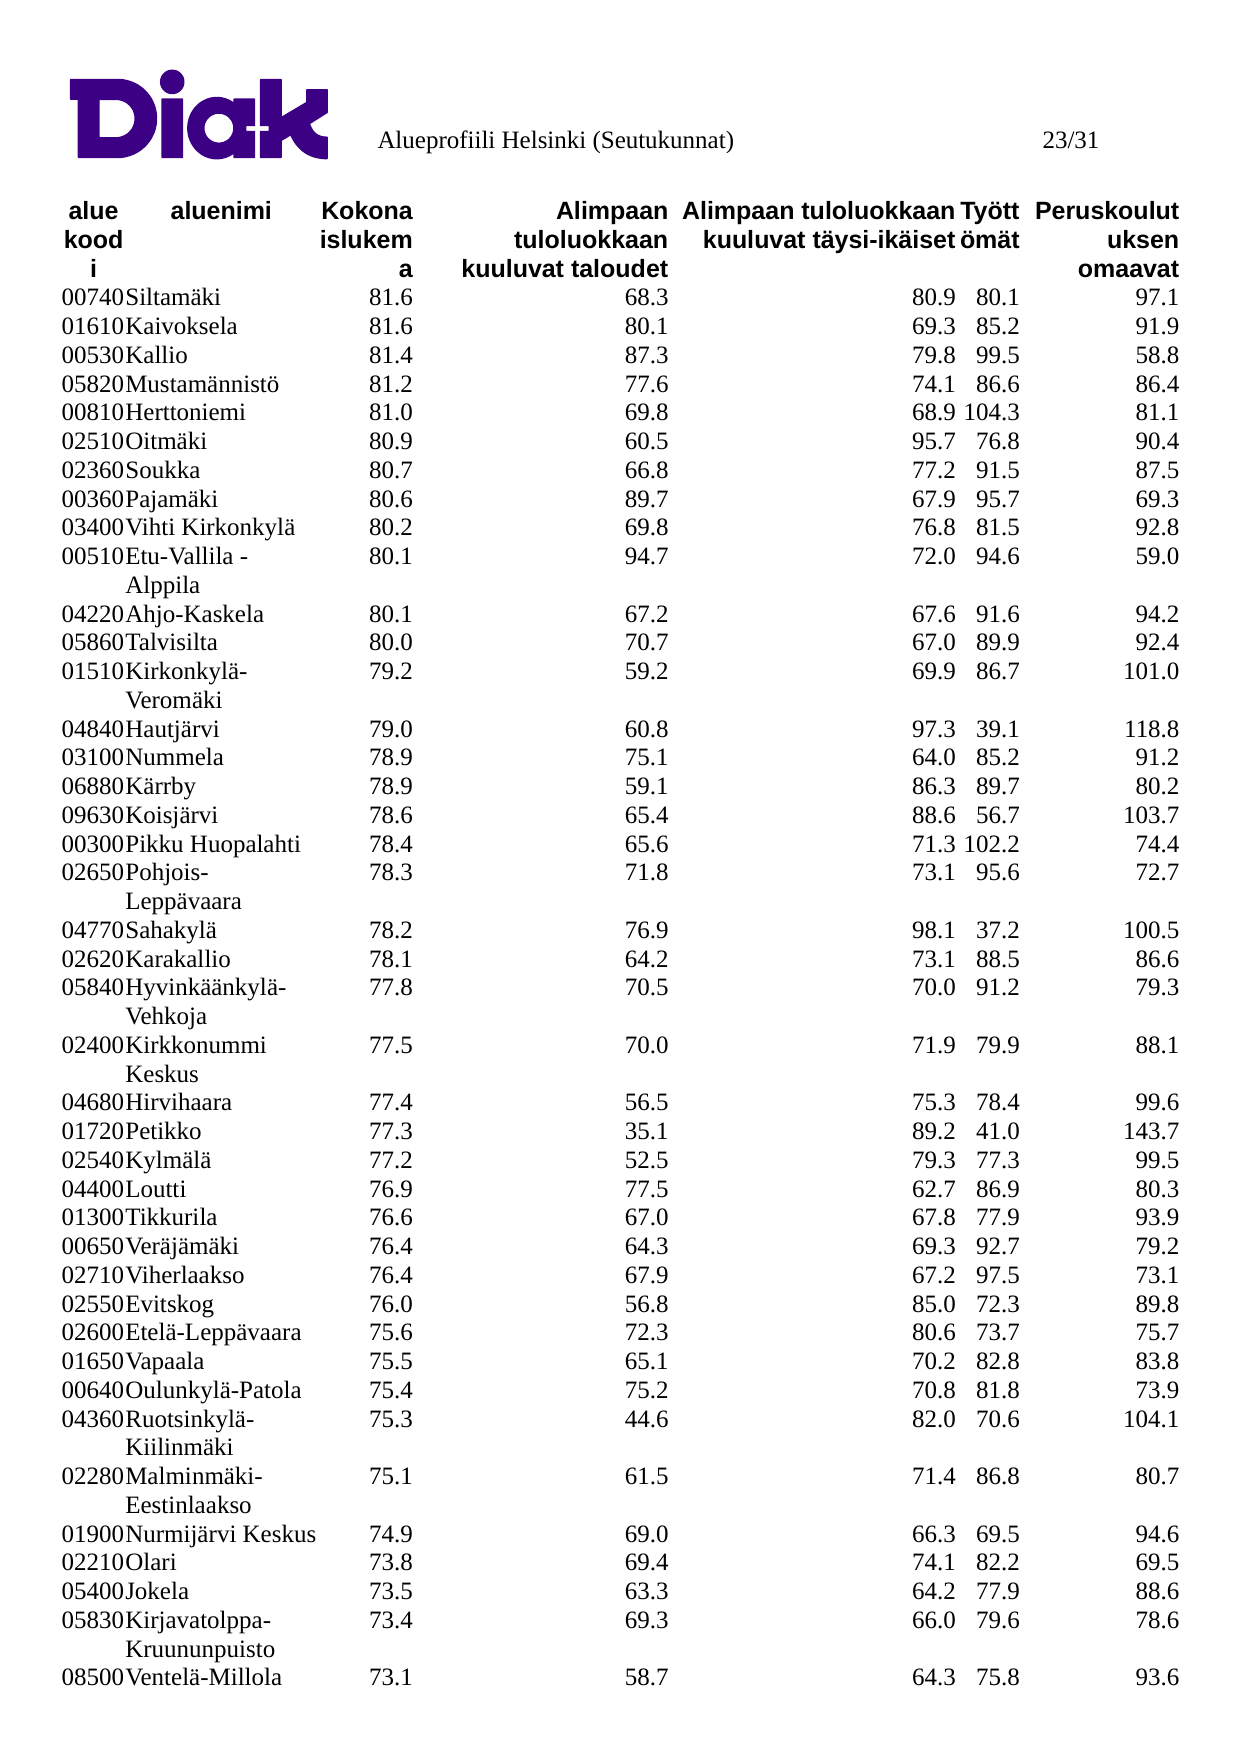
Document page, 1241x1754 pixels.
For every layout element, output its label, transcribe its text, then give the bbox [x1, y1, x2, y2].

table_cell 118.8 [1019, 714, 1179, 742]
table_cell 83.8 [1019, 1346, 1179, 1375]
table_cell 01300 [61, 1203, 125, 1231]
table_cell 69.3 [413, 1605, 668, 1662]
table_cell 88.6 [1019, 1576, 1179, 1605]
table_cell Mustamännistö [125, 369, 317, 397]
table_cell 58.8 [1019, 340, 1179, 369]
table_cell 39.1 [956, 714, 1019, 742]
table_cell 88.6 [668, 800, 956, 829]
table_cell 85.2 [956, 743, 1019, 771]
table_cell 102.2 [956, 829, 1019, 857]
table_cell 82.0 [668, 1404, 956, 1461]
table_cell 77.3 [956, 1145, 1019, 1174]
table_cell 94.6 [956, 541, 1019, 599]
table_cell 97.1 [1019, 283, 1179, 311]
table_cell Petikko [125, 1116, 317, 1145]
table_cell Nummela [125, 743, 317, 771]
table_cell 86.7 [956, 656, 1019, 714]
table_cell 04400 [61, 1174, 125, 1202]
table_cell 80.9 [668, 283, 956, 311]
table_cell 67.0 [668, 628, 956, 656]
table_cell 64.2 [413, 944, 668, 972]
table_cell 64.2 [668, 1576, 956, 1605]
table_cell 79.0 [317, 714, 413, 742]
table_cell Vihti Kirkonkylä [125, 513, 317, 541]
table_cell 08500 [61, 1663, 125, 1691]
table_cell 97.5 [956, 1260, 1019, 1289]
table_cell 80.1 [317, 541, 413, 599]
table_cell 64.0 [668, 743, 956, 771]
table_cell 103.7 [1019, 800, 1179, 829]
table_cell Oulunkylä-Patola [125, 1375, 317, 1404]
table_cell Karakallio [125, 944, 317, 972]
table_cell 104.1 [1019, 1404, 1179, 1461]
table_cell 81.1 [1019, 398, 1179, 426]
table_cell 64.3 [413, 1231, 668, 1260]
table_cell 78.4 [317, 829, 413, 857]
table_cell 05400 [61, 1576, 125, 1605]
table_cell 81.8 [956, 1375, 1019, 1404]
table_cell Evitskog [125, 1289, 317, 1317]
table_cell 81.0 [317, 398, 413, 426]
table_cell 75.3 [317, 1404, 413, 1461]
table_cell 73.5 [317, 1576, 413, 1605]
table_cell 82.2 [956, 1548, 1019, 1576]
table_cell 60.5 [413, 426, 668, 455]
table_cell 77.2 [668, 455, 956, 484]
table_cell 75.1 [413, 743, 668, 771]
table_cell 79.2 [1019, 1231, 1179, 1260]
table_cell 95.7 [668, 426, 956, 455]
table_cell 95.6 [956, 858, 1019, 915]
table_cell 78.3 [317, 858, 413, 915]
table_cell Kirjavatolppa-Kruununpuisto [125, 1605, 317, 1662]
table_cell 104.3 [956, 398, 1019, 426]
table_cell 82.8 [956, 1346, 1019, 1375]
table_cell 73.4 [317, 1605, 413, 1662]
table_cell 76.4 [317, 1231, 413, 1260]
table_cell 67.6 [668, 599, 956, 627]
table_cell 52.5 [413, 1145, 668, 1174]
table_header Kokonaislukema [317, 196, 413, 282]
table_cell 03100 [61, 743, 125, 771]
table_header aluenimi [125, 196, 317, 282]
table_cell 89.7 [956, 771, 1019, 800]
table_cell 75.7 [1019, 1318, 1179, 1346]
table_cell 67.2 [668, 1260, 956, 1289]
table_cell 80.3 [1019, 1174, 1179, 1202]
table_header aluekoodi [61, 196, 125, 282]
table_cell Soukka [125, 455, 317, 484]
table_cell 06880 [61, 771, 125, 800]
table_cell 90.4 [1019, 426, 1179, 455]
table_cell 59.1 [413, 771, 668, 800]
table_cell 76.6 [317, 1203, 413, 1231]
table_cell Etelä-Leppävaara [125, 1318, 317, 1346]
table_cell 93.6 [1019, 1663, 1179, 1691]
table_cell 00510 [61, 541, 125, 599]
table_cell 76.9 [413, 915, 668, 944]
table_cell 78.6 [1019, 1605, 1179, 1662]
table_cell Jokela [125, 1576, 317, 1605]
table_cell 00640 [61, 1375, 125, 1404]
table_cell 75.4 [317, 1375, 413, 1404]
table_cell 75.6 [317, 1318, 413, 1346]
table_cell Kylmälä [125, 1145, 317, 1174]
table_cell 72.3 [413, 1318, 668, 1346]
table_cell 03400 [61, 513, 125, 541]
table_cell 77.5 [317, 1030, 413, 1087]
table_cell 56.5 [413, 1088, 668, 1116]
table_cell 73.1 [317, 1663, 413, 1691]
table_cell 80.6 [317, 484, 413, 512]
table_cell 70.6 [956, 1404, 1019, 1461]
table_cell Kaivoksela [125, 311, 317, 340]
table_cell 75.3 [668, 1088, 956, 1116]
table_cell 74.4 [1019, 829, 1179, 857]
table_cell 77.3 [317, 1116, 413, 1145]
table_header Peruskoulutuksen omaavat [1019, 196, 1179, 282]
table_cell Loutti [125, 1174, 317, 1202]
table_cell 77.5 [413, 1174, 668, 1202]
table_cell 75.8 [956, 1663, 1019, 1691]
table_cell 95.7 [956, 484, 1019, 512]
table_cell Ahjo-Kaskela [125, 599, 317, 627]
table_header Alimpaan tuloluokkaan kuuluvat täysi-ikäiset [668, 196, 956, 282]
table_cell 87.5 [1019, 455, 1179, 484]
table_cell Ventelä-Millola [125, 1663, 317, 1691]
table_cell Sahakylä [125, 915, 317, 944]
table_cell 72.0 [668, 541, 956, 599]
table_cell 70.0 [668, 973, 956, 1030]
table_cell 05860 [61, 628, 125, 656]
table_cell 80.9 [317, 426, 413, 455]
table_cell 81.5 [956, 513, 1019, 541]
table_cell 79.9 [956, 1030, 1019, 1087]
table_cell 80.7 [1019, 1461, 1179, 1519]
table_cell 80.7 [317, 455, 413, 484]
table_cell 92.8 [1019, 513, 1179, 541]
table_cell 70.5 [413, 973, 668, 1030]
table_cell Oitmäki [125, 426, 317, 455]
table_cell 61.5 [413, 1461, 668, 1519]
table_cell 56.7 [956, 800, 1019, 829]
table_cell 77.9 [956, 1576, 1019, 1605]
table_cell 79.2 [317, 656, 413, 714]
table_cell Hautjärvi [125, 714, 317, 742]
table_cell 67.2 [413, 599, 668, 627]
table_cell 59.0 [1019, 541, 1179, 599]
table_cell 99.5 [956, 340, 1019, 369]
table_cell 87.3 [413, 340, 668, 369]
table_cell 78.2 [317, 915, 413, 944]
table_cell 66.3 [668, 1519, 956, 1547]
table_cell 05820 [61, 369, 125, 397]
table_cell 70.0 [413, 1030, 668, 1087]
table_cell 74.1 [668, 1548, 956, 1576]
table_cell 79.3 [1019, 973, 1179, 1030]
table_cell 70.8 [668, 1375, 956, 1404]
table_cell 100.5 [1019, 915, 1179, 944]
table_cell 81.6 [317, 311, 413, 340]
table_cell 66.8 [413, 455, 668, 484]
table_cell 73.1 [668, 944, 956, 972]
table_cell 73.8 [317, 1548, 413, 1576]
table_cell 02550 [61, 1289, 125, 1317]
table_cell 65.1 [413, 1346, 668, 1375]
table_cell 01650 [61, 1346, 125, 1375]
table_cell 09630 [61, 800, 125, 829]
table_cell 76.9 [317, 1174, 413, 1202]
table_cell 69.9 [668, 656, 956, 714]
table_cell 88.5 [956, 944, 1019, 972]
table_cell 37.2 [956, 915, 1019, 944]
table_cell 59.2 [413, 656, 668, 714]
table_cell 02360 [61, 455, 125, 484]
table_cell Olari [125, 1548, 317, 1576]
table_cell 00740 [61, 283, 125, 311]
table_cell 01720 [61, 1116, 125, 1145]
table_cell 75.2 [413, 1375, 668, 1404]
table_cell 98.1 [668, 915, 956, 944]
table_cell 35.1 [413, 1116, 668, 1145]
table_cell 77.2 [317, 1145, 413, 1174]
table_cell 69.0 [413, 1519, 668, 1547]
table_cell Malminmäki-Eestinlaakso [125, 1461, 317, 1519]
table_cell 94.7 [413, 541, 668, 599]
table_cell 04220 [61, 599, 125, 627]
table_cell Tikkurila [125, 1203, 317, 1231]
table_cell Pajamäki [125, 484, 317, 512]
table_cell 71.8 [413, 858, 668, 915]
table_cell 78.4 [956, 1088, 1019, 1116]
table_cell 04360 [61, 1404, 125, 1461]
table_cell 99.5 [1019, 1145, 1179, 1174]
table_cell 64.3 [668, 1663, 956, 1691]
table_cell 71.9 [668, 1030, 956, 1087]
table_cell 67.9 [413, 1260, 668, 1289]
table_cell 85.2 [956, 311, 1019, 340]
table_cell 86.9 [956, 1174, 1019, 1202]
table_cell 69.5 [956, 1519, 1019, 1547]
table_cell 77.4 [317, 1088, 413, 1116]
table_cell 56.8 [413, 1289, 668, 1317]
table_cell 86.6 [1019, 944, 1179, 972]
table_cell 44.6 [413, 1404, 668, 1461]
table_cell 86.6 [956, 369, 1019, 397]
table_cell Pikku Huopalahti [125, 829, 317, 857]
table_cell 89.7 [413, 484, 668, 512]
table_cell 76.4 [317, 1260, 413, 1289]
table_cell Pohjois-Leppävaara [125, 858, 317, 915]
table_cell 77.6 [413, 369, 668, 397]
table_cell 62.7 [668, 1174, 956, 1202]
table_cell 91.2 [956, 973, 1019, 1030]
table_cell Herttoniemi [125, 398, 317, 426]
table_cell 69.4 [413, 1548, 668, 1576]
table_cell Ruotsinkylä-Kiilinmäki [125, 1404, 317, 1461]
table_cell 78.9 [317, 743, 413, 771]
table_cell 86.4 [1019, 369, 1179, 397]
table_cell 69.5 [1019, 1548, 1179, 1576]
table_cell 86.8 [956, 1461, 1019, 1519]
table_cell 73.1 [1019, 1260, 1179, 1289]
table_cell 02620 [61, 944, 125, 972]
table_cell 75.1 [317, 1461, 413, 1519]
table_cell 76.0 [317, 1289, 413, 1317]
table_cell 74.9 [317, 1519, 413, 1547]
table_cell 73.1 [668, 858, 956, 915]
table_cell 78.1 [317, 944, 413, 972]
table_cell 80.1 [956, 283, 1019, 311]
table_cell 66.0 [668, 1605, 956, 1662]
table_cell 81.2 [317, 369, 413, 397]
table_header Alimpaan tuloluokkaan kuuluvat taloudet [413, 196, 668, 282]
table_cell 91.9 [1019, 311, 1179, 340]
table_cell 72.3 [956, 1289, 1019, 1317]
table_cell 76.8 [668, 513, 956, 541]
table_cell 91.5 [956, 455, 1019, 484]
table_cell 94.2 [1019, 599, 1179, 627]
table_cell 00300 [61, 829, 125, 857]
table_cell 80.2 [317, 513, 413, 541]
table_cell Nurmijärvi Keskus [125, 1519, 317, 1547]
table_cell 41.0 [956, 1116, 1019, 1145]
table_cell 97.3 [668, 714, 956, 742]
table_cell 00650 [61, 1231, 125, 1260]
table_cell 72.7 [1019, 858, 1179, 915]
table_cell 81.4 [317, 340, 413, 369]
table_cell 81.6 [317, 283, 413, 311]
table_cell 67.9 [668, 484, 956, 512]
table_cell 00360 [61, 484, 125, 512]
table_cell 89.8 [1019, 1289, 1179, 1317]
table_cell Etu-Vallila - Alppila [125, 541, 317, 599]
table_cell Siltamäki [125, 283, 317, 311]
table_cell Viherlaakso [125, 1260, 317, 1289]
table_cell 63.3 [413, 1576, 668, 1605]
table_cell 04680 [61, 1088, 125, 1116]
table_cell Vapaala [125, 1346, 317, 1375]
table_cell 02400 [61, 1030, 125, 1087]
table_cell 80.6 [668, 1318, 956, 1346]
table_cell Kirkkonummi Keskus [125, 1030, 317, 1087]
table_cell 92.7 [956, 1231, 1019, 1260]
table_cell 89.9 [956, 628, 1019, 656]
table_cell 02650 [61, 858, 125, 915]
table_cell 01610 [61, 311, 125, 340]
table_cell 74.1 [668, 369, 956, 397]
table_cell 80.1 [317, 599, 413, 627]
table_cell 71.3 [668, 829, 956, 857]
table_cell 77.8 [317, 973, 413, 1030]
table_cell 65.6 [413, 829, 668, 857]
table_cell 78.9 [317, 771, 413, 800]
table_cell 73.9 [1019, 1375, 1179, 1404]
table_cell 02710 [61, 1260, 125, 1289]
table_cell 01510 [61, 656, 125, 714]
table_cell Hyvinkäänkylä-Vehkoja [125, 973, 317, 1030]
table_cell 88.1 [1019, 1030, 1179, 1087]
table_cell 75.5 [317, 1346, 413, 1375]
table_cell 67.8 [668, 1203, 956, 1231]
table_cell 80.2 [1019, 771, 1179, 800]
table_cell 58.7 [413, 1663, 668, 1691]
table_cell Kirkonkylä-Veromäki [125, 656, 317, 714]
table_cell 05840 [61, 973, 125, 1030]
table_cell 86.3 [668, 771, 956, 800]
table_cell Koisjärvi [125, 800, 317, 829]
table_cell Veräjämäki [125, 1231, 317, 1260]
table_cell 70.7 [413, 628, 668, 656]
table_cell 89.2 [668, 1116, 956, 1145]
table_cell 69.3 [668, 1231, 956, 1260]
table_cell 02280 [61, 1461, 125, 1519]
table_cell Talvisilta [125, 628, 317, 656]
table_cell 80.0 [317, 628, 413, 656]
table_cell 93.9 [1019, 1203, 1179, 1231]
table_cell 94.6 [1019, 1519, 1179, 1547]
table_cell 69.8 [413, 513, 668, 541]
table_cell 143.7 [1019, 1116, 1179, 1145]
table_cell 02510 [61, 426, 125, 455]
table_cell Hirvihaara [125, 1088, 317, 1116]
table_cell 00810 [61, 398, 125, 426]
table_cell 69.3 [1019, 484, 1179, 512]
table_cell 101.0 [1019, 656, 1179, 714]
table_cell 04770 [61, 915, 125, 944]
table_cell Kärrby [125, 771, 317, 800]
table_cell 69.3 [668, 311, 956, 340]
table_cell 71.4 [668, 1461, 956, 1519]
table_cell 05830 [61, 1605, 125, 1662]
table_cell 79.6 [956, 1605, 1019, 1662]
table_cell 76.8 [956, 426, 1019, 455]
table_cell 91.6 [956, 599, 1019, 627]
table_cell 70.2 [668, 1346, 956, 1375]
table_cell 02210 [61, 1548, 125, 1576]
table_cell 77.9 [956, 1203, 1019, 1231]
table_cell 91.2 [1019, 743, 1179, 771]
table_cell 01900 [61, 1519, 125, 1547]
table_header Työttömät [956, 196, 1019, 282]
table_cell 67.0 [413, 1203, 668, 1231]
table_cell 68.9 [668, 398, 956, 426]
table_cell 79.8 [668, 340, 956, 369]
table_cell 60.8 [413, 714, 668, 742]
table_cell 68.3 [413, 283, 668, 311]
table_cell 80.1 [413, 311, 668, 340]
table_cell 85.0 [668, 1289, 956, 1317]
table_cell 65.4 [413, 800, 668, 829]
table_cell 04840 [61, 714, 125, 742]
table_cell 02540 [61, 1145, 125, 1174]
table_cell 92.4 [1019, 628, 1179, 656]
table_cell 02600 [61, 1318, 125, 1346]
table_cell 78.6 [317, 800, 413, 829]
table_cell Kallio [125, 340, 317, 369]
table_cell 99.6 [1019, 1088, 1179, 1116]
table_cell 69.8 [413, 398, 668, 426]
table_cell 79.3 [668, 1145, 956, 1174]
table_cell 00530 [61, 340, 125, 369]
table_cell 73.7 [956, 1318, 1019, 1346]
